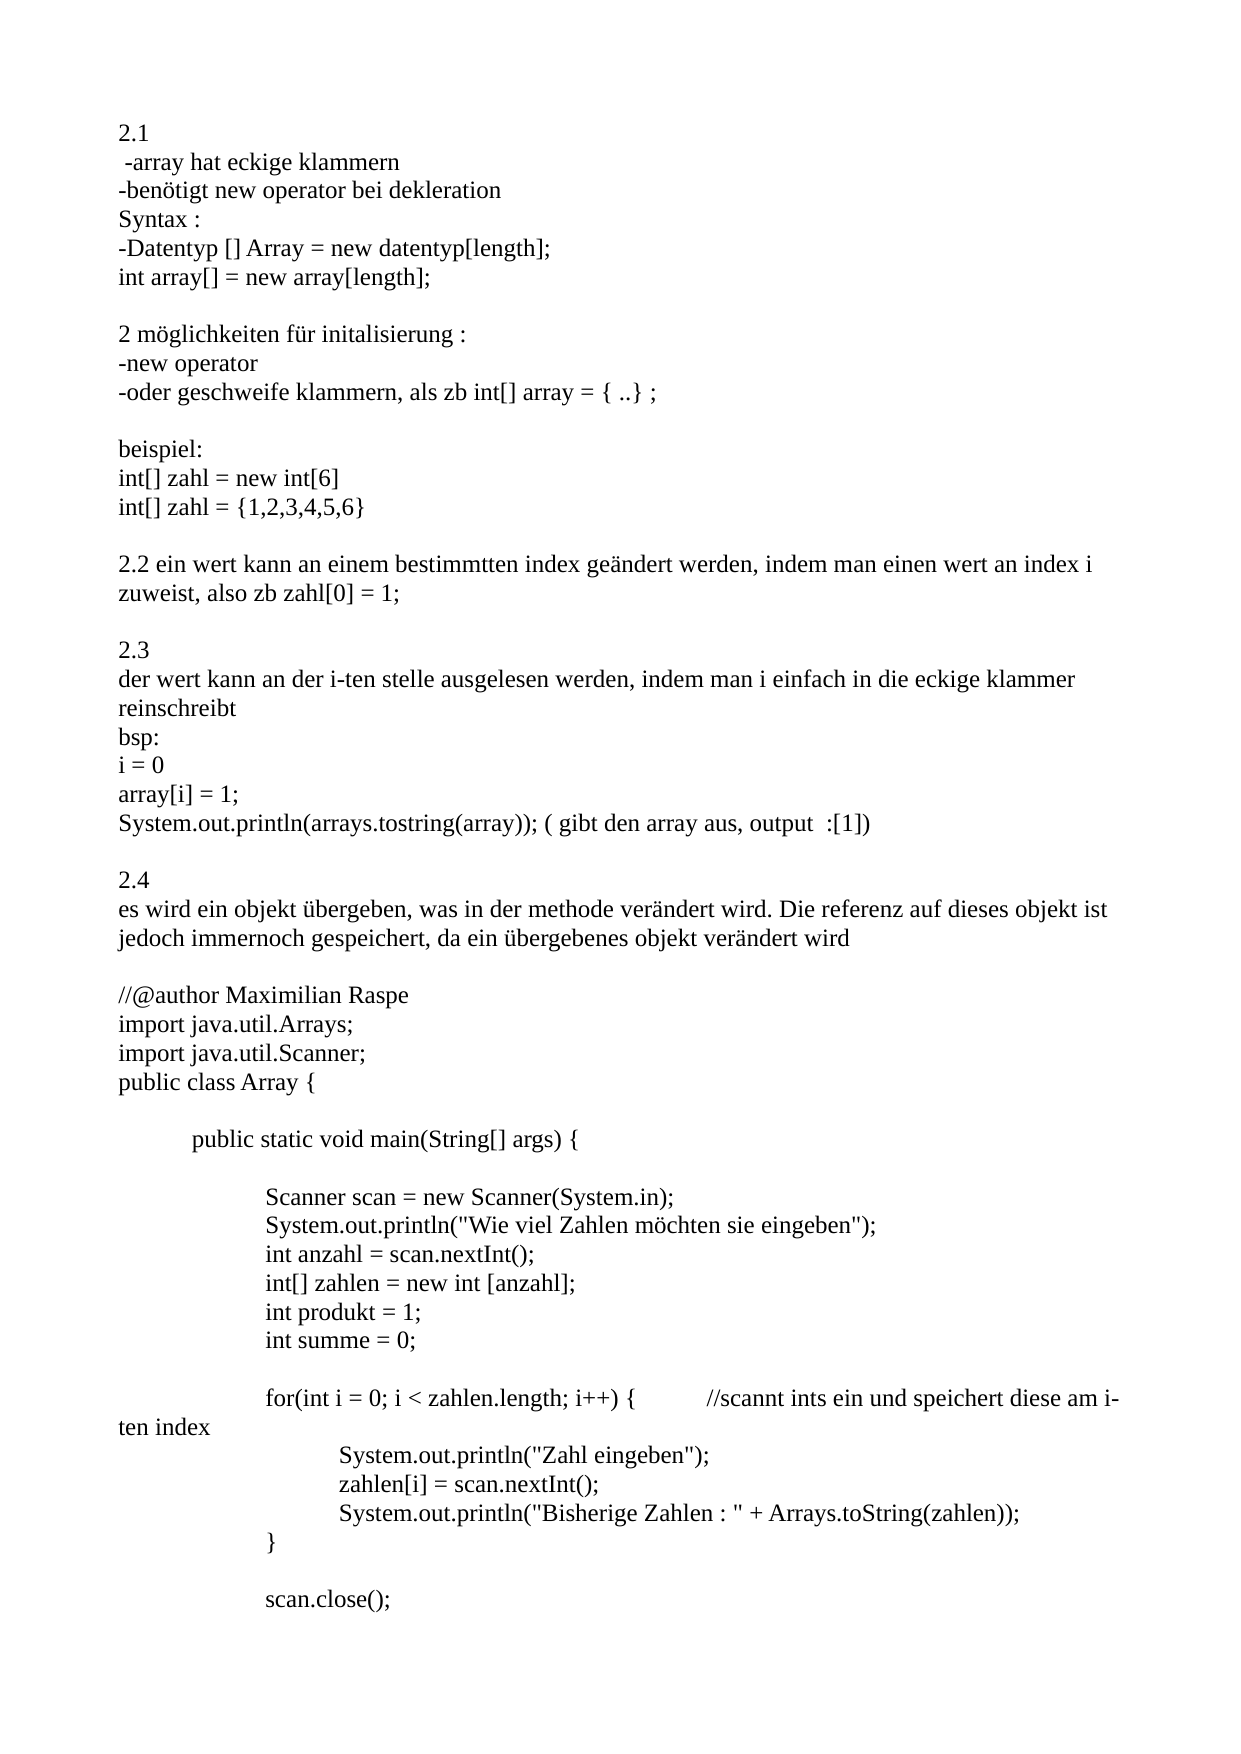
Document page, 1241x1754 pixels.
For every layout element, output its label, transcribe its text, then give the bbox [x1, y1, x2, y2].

text 2.1 [118, 118, 1122, 147]
text Scanner scan = new Scanner(System.in); [118, 1182, 1122, 1211]
text beispiel: [118, 434, 1122, 463]
text int array[] = new array[length]; [118, 262, 1122, 291]
text -array hat eckige klammern [118, 147, 1122, 176]
text System.out.println("Bisherige Zahlen : " + Arrays.toString(zahlen)); [118, 1498, 1122, 1527]
text zahlen[i] = scan.nextInt(); [118, 1469, 1122, 1498]
text 2.3 [118, 636, 1122, 664]
text int anzahl = scan.nextInt(); [118, 1239, 1122, 1268]
text -Datentyp [] Array = new datentyp[length]; [118, 233, 1122, 262]
text 2 möglichkeiten für initalisierung : [118, 319, 1122, 348]
text int produkt = 1; [118, 1297, 1122, 1326]
text System.out.println("Zahl eingeben"); [118, 1441, 1122, 1469]
text 2.4 [118, 866, 1122, 894]
text for(int i = 0; i < zahlen.length; i++) { //scannt ints ein und speichert diese am i-ten index [118, 1383, 1122, 1441]
text int[] zahl = new int[6] [118, 463, 1122, 492]
text int summe = 0; [118, 1326, 1122, 1354]
text array[i] = 1; [118, 779, 1122, 808]
text import java.util.Arrays; [118, 1009, 1122, 1038]
text int[] zahlen = new int [anzahl]; [118, 1268, 1122, 1297]
text bsp: [118, 722, 1122, 751]
text -new operator [118, 348, 1122, 377]
text } [118, 1527, 1122, 1556]
text i = 0 [118, 751, 1122, 779]
text Syntax : [118, 204, 1122, 233]
text -oder geschweife klammern, als zb int[] array = { ..} ; [118, 377, 1122, 406]
text import java.util.Scanner; [118, 1038, 1122, 1067]
text System.out.println(arrays.tostring(array)); ( gibt den array aus, output :[1]) [118, 808, 1122, 837]
text scan.close(); [118, 1584, 1122, 1613]
text der wert kann an der i-ten stelle ausgelesen werden, indem man i einfach in die eckige klammer reinschreibt [118, 664, 1122, 722]
text System.out.println("Wie viel Zahlen möchten sie eingeben"); [118, 1211, 1122, 1239]
text public static void main(String[] args) { [118, 1124, 1122, 1153]
text int[] zahl = {1,2,3,4,5,6} [118, 492, 1122, 521]
text 2.2 ein wert kann an einem bestimmtten index geändert werden, indem man einen wert an index i zuweist, also zb zahl[0] = 1; [118, 549, 1122, 607]
text public class Array { [118, 1067, 1122, 1096]
text es wird ein objekt übergeben, was in der methode verändert wird. Die referenz auf dieses objekt ist jedoch immernoch gespeichert, da ein übergebenes objekt verändert wird [118, 894, 1122, 952]
text -benötigt new operator bei dekleration [118, 176, 1122, 204]
text //@author Maximilian Raspe [118, 981, 1122, 1009]
